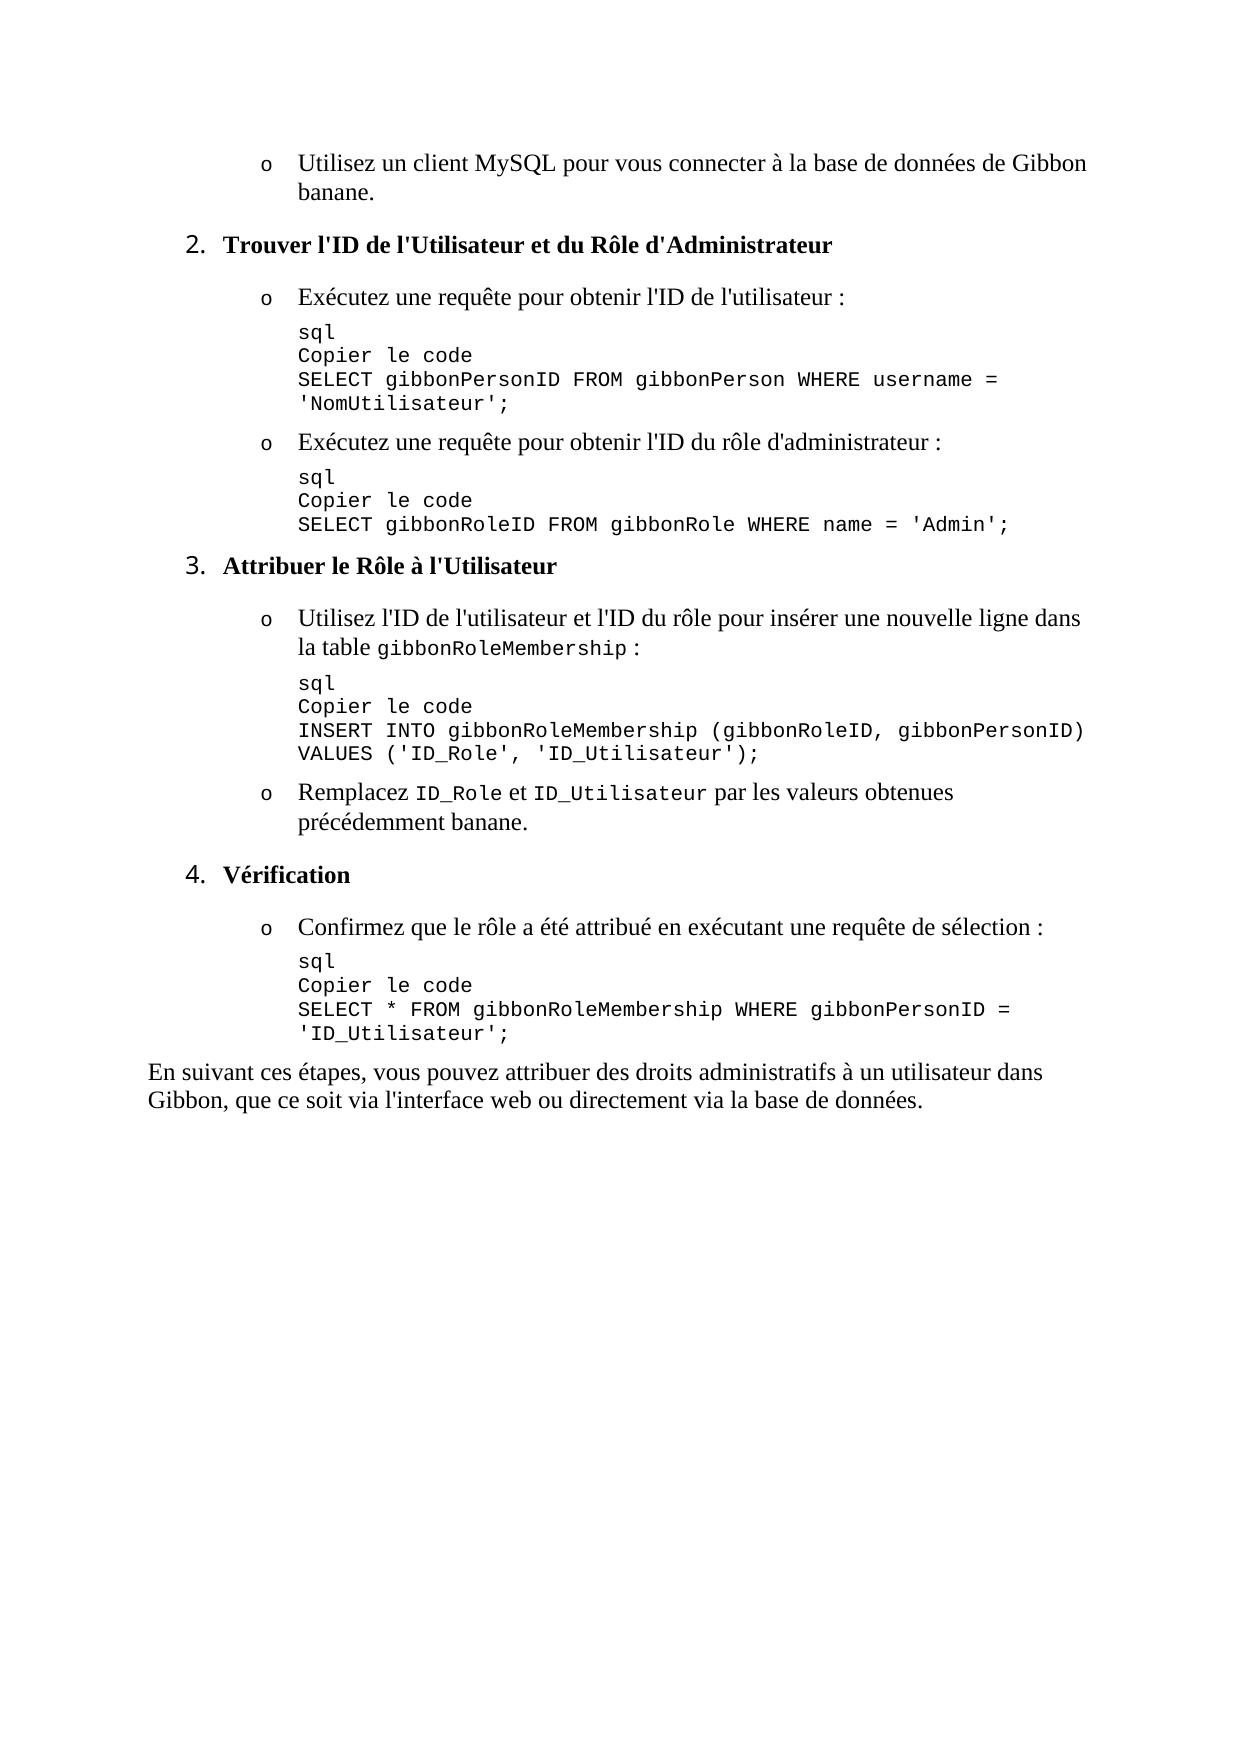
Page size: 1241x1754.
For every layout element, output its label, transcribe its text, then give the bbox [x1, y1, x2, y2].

text SELECT gibbonRoleID FROM gibbonRole WHERE name = 'Admin'; [298, 514, 1093, 538]
text SELECT * FROM gibbonRoleMembership WHERE gibbonPersonID = 'ID_Utilisateur'; [298, 999, 1093, 1046]
list Attribuer le Rôle à l'Utilisateur [185, 548, 1093, 582]
text sql [298, 672, 1093, 696]
text SELECT gibbonPersonID FROM gibbonPerson WHERE username = 'NomUtilisateur'; [298, 369, 1093, 416]
text INSERT INTO gibbonRoleMembership (gibbonRoleID, gibbonPersonID) [298, 720, 1093, 743]
text Copier le code [298, 696, 1093, 720]
list Vérification [185, 857, 1093, 891]
list Confirmez que le rôle a été attribué en exécutant une requête de sélection : [260, 912, 1093, 941]
text Copier le code [298, 975, 1093, 999]
text En suivant ces étapes, vous pouvez attribuer des droits administratifs à un utilisateur dans Gibbon, que ce soit via l'interface web ou directement via la base de données. [148, 1057, 1093, 1114]
text sql [298, 322, 1093, 345]
list Utilisez l'ID de l'utilisateur et l'ID du rôle pour insérer une nouvelle ligne dans la table gibbonRoleMembership : [260, 603, 1093, 662]
text sql [298, 952, 1093, 975]
text sql [298, 467, 1093, 490]
text VALUES ('ID_Role', 'ID_Utilisateur'); [298, 743, 1093, 767]
list Trouver l'ID de l'Utilisateur et du Rôle d'Administrateur [185, 227, 1093, 261]
list Utilisez un client MySQL pour vous connecter à la base de données de Gibbon banane. [260, 148, 1093, 206]
list Remplacez ID_Role et ID_Utilisateur par les valeurs obtenues précédemment banane. [260, 777, 1093, 836]
text Copier le code [298, 345, 1093, 369]
list Exécutez une requête pour obtenir l'ID de l'utilisateur : [260, 282, 1093, 311]
text Copier le code [298, 490, 1093, 514]
list Exécutez une requête pour obtenir l'ID du rôle d'administrateur : [260, 427, 1093, 456]
